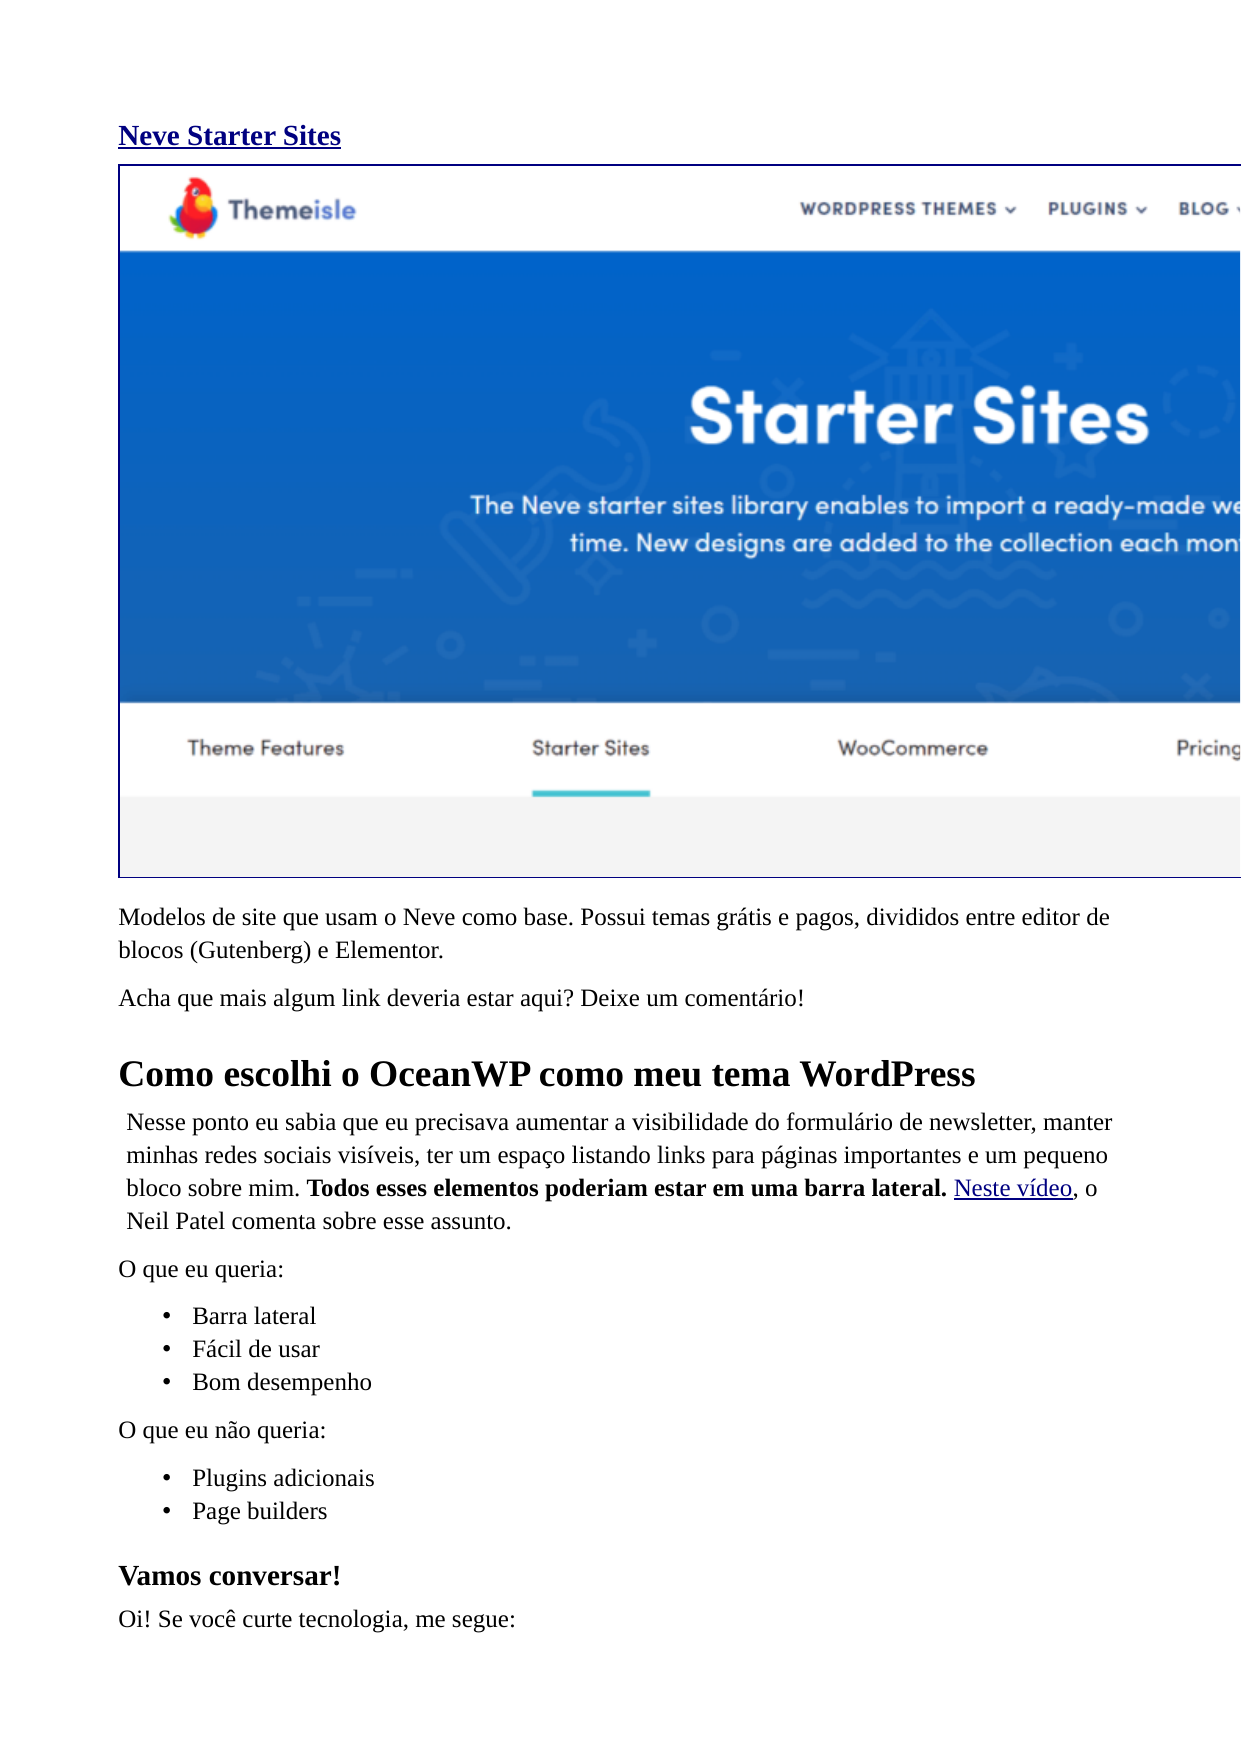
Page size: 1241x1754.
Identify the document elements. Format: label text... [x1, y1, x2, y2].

list Bom desempenho [162, 1367, 1122, 1396]
text O que eu não queria: [118, 1415, 1122, 1444]
list Page builders [162, 1496, 1122, 1524]
text Acha que mais algum link deveria estar aqui? Deixe um comentário! [118, 983, 1122, 1012]
picture [120, 166, 1241, 877]
subtitle Neve Starter Sites [118, 118, 1122, 152]
list Fácil de usar [162, 1334, 1122, 1363]
subtitle Como escolhi o OceanWP como meu tema WordPress [118, 1052, 1122, 1095]
text Modelos de site que usam o Neve como base. Possui temas grátis e pagos, divididos entre editor de blocos (Gutenberg) e Elementor. [118, 902, 1122, 964]
text Nesse ponto eu sabia que eu precisava aumentar a visibilidade do formulário de newsletter, manter minhas redes sociais visíveis, ter um espaço listando links para páginas importantes e um pequeno bloco sobre mim. Todos esses elementos poderiam estar em uma barra lateral. Neste vídeo, o Neil Patel comenta sobre esse assunto. [126, 1107, 1122, 1235]
text Oi! Se você curte tecnologia, me segue: [118, 1604, 1122, 1633]
text O que eu queria: [118, 1254, 1122, 1283]
list Barra lateral [162, 1301, 1122, 1330]
subtitle Vamos conversar! [118, 1558, 1122, 1591]
list Plugins adicionais [162, 1463, 1122, 1491]
